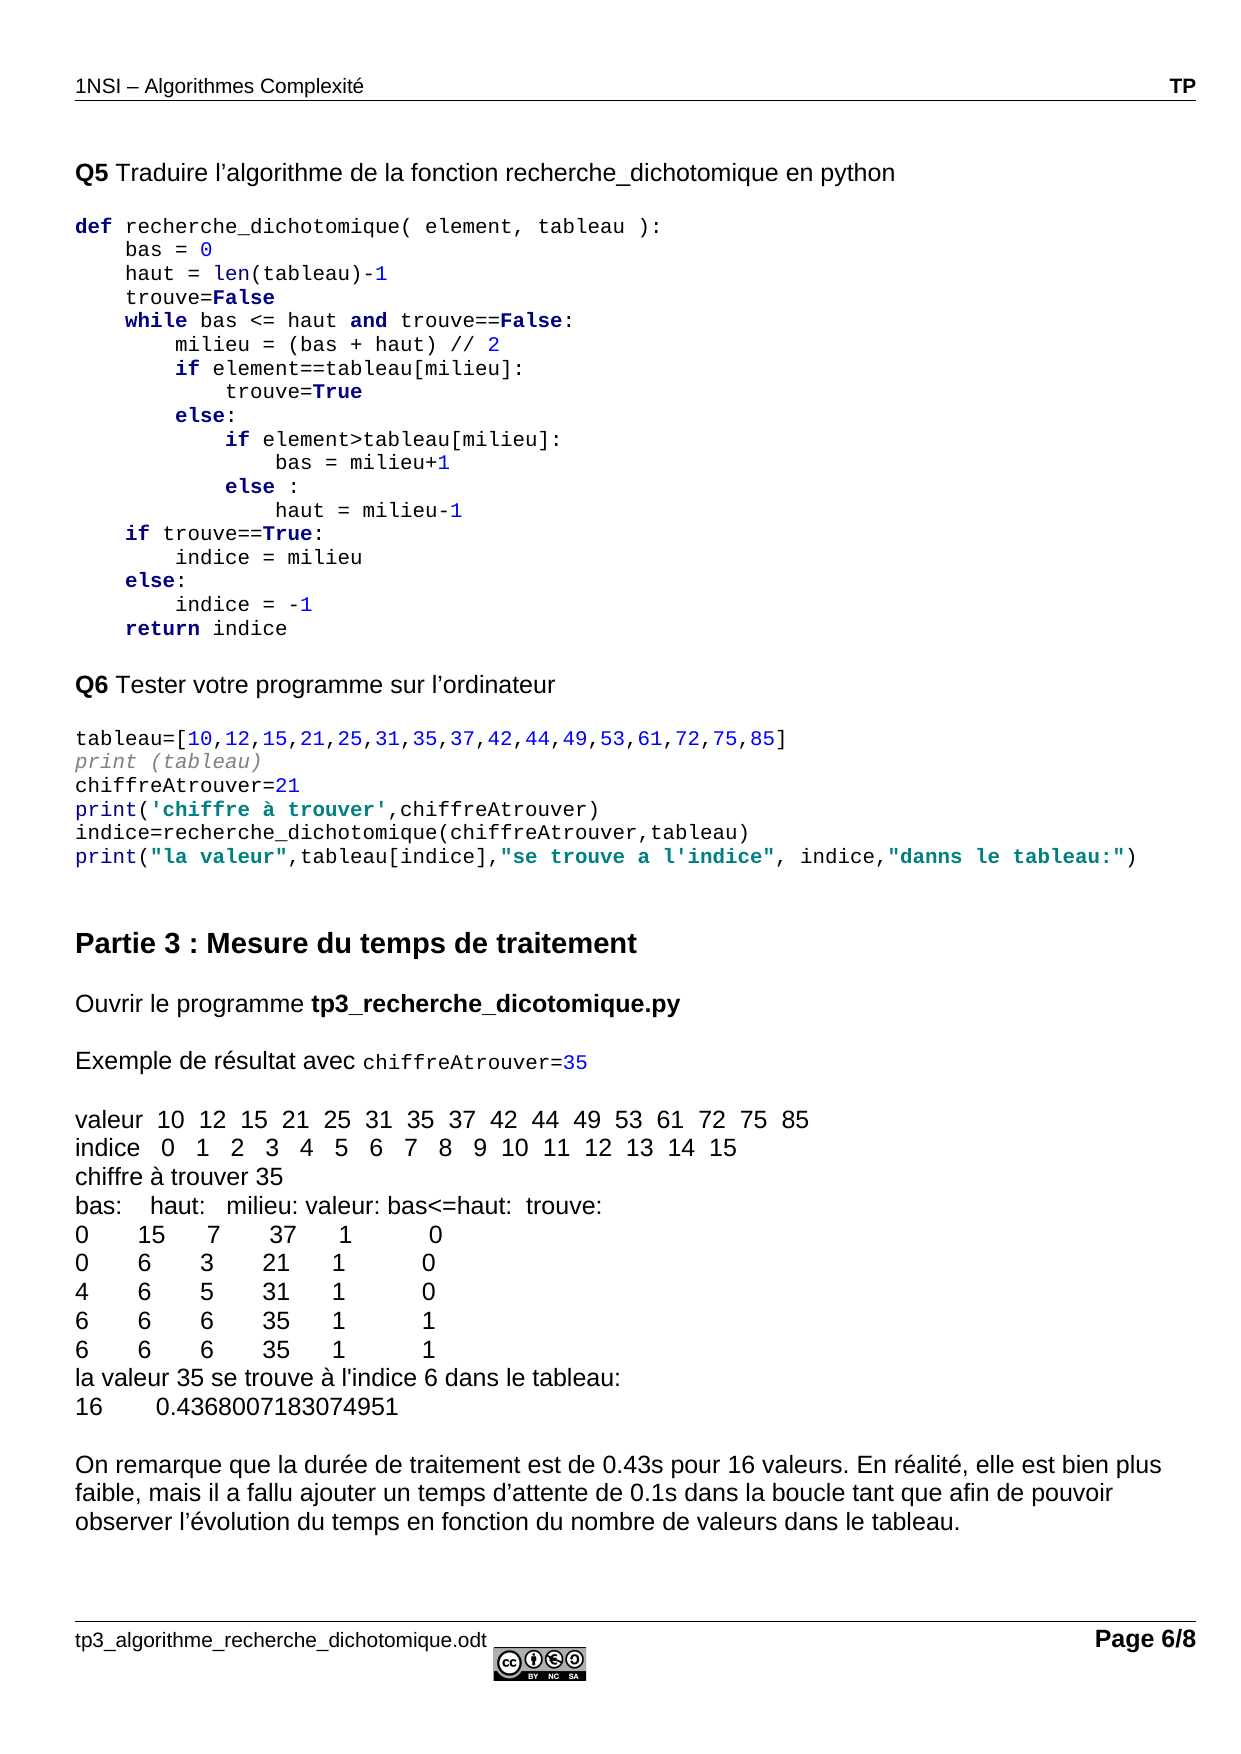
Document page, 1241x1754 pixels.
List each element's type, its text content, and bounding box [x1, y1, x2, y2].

text indice 0 1 2 3 4 5 6 7 8 9 10 11 12 13 14 15 [75, 1133, 1196, 1162]
text chiffre à trouver 35 [75, 1162, 1196, 1191]
picture [493, 1647, 587, 1681]
text 6 6 6 35 1 1 [75, 1306, 1196, 1334]
text valeur 10 12 15 21 25 31 35 37 42 44 49 53 61 72 75 85 [75, 1104, 1196, 1133]
text tableau=[10,12,15,21,25,31,35,37,42,44,49,53,61,72,75,85] print (tableau) chiffreAtrouver=21 print('chiffre à trouver',chiffreAtrouver) indice=recherche_dichotomique(chiffreAtrouver,tableau) print("la valeur",tableau[indice],"se trouve a l'indice", indice,"danns le tableau:") [75, 728, 1196, 898]
text 0 15 7 37 1 0 [75, 1219, 1196, 1248]
text 16 0.4368007183074951 [75, 1392, 1196, 1421]
text Ouvrir le programme tp3_recherche_dicotomique.py [75, 989, 1196, 1017]
text 0 6 3 21 1 0 [75, 1248, 1196, 1277]
text bas: haut: milieu: valeur: bas<=haut: trouve: [75, 1191, 1196, 1219]
text 4 6 5 31 1 0 [75, 1277, 1196, 1306]
text Q6 Tester votre programme sur l’ordinateur [75, 670, 1196, 699]
text Q5 Traduire l’algorithme de la fonction recherche_dichotomique en python [75, 158, 1196, 187]
text Partie 3 : Mesure du temps de traitement [75, 926, 1196, 960]
text On remarque que la durée de traitement est de 0.43s pour 16 valeurs. En réalité, elle est bien plus faible, mais il a fallu ajouter un temps d’attente de 0.1s dans la boucle tant que afin de pouvoir observer l’évolution du temps en fonction du nombre de valeurs dans le tableau. [75, 1449, 1196, 1536]
text def recherche_dichotomique( element, tableau ): bas = 0 haut = len(tableau)-1 trouve=False while bas <= haut and trouve==False: milieu = (bas + haut) // 2 if element==tableau[milieu]: trouve=True else: if element>tableau[milieu]: bas = milieu+1 else : haut = milieu-1 if trouve==True: indice = milieu else: indice = -1 return indice [75, 216, 1196, 641]
text Exemple de résultat avec chiffreAtrouver=35 [75, 1046, 1196, 1076]
text la valeur 35 se trouve à l'indice 6 dans le tableau: [75, 1363, 1196, 1392]
text 6 6 6 35 1 1 [75, 1334, 1196, 1363]
